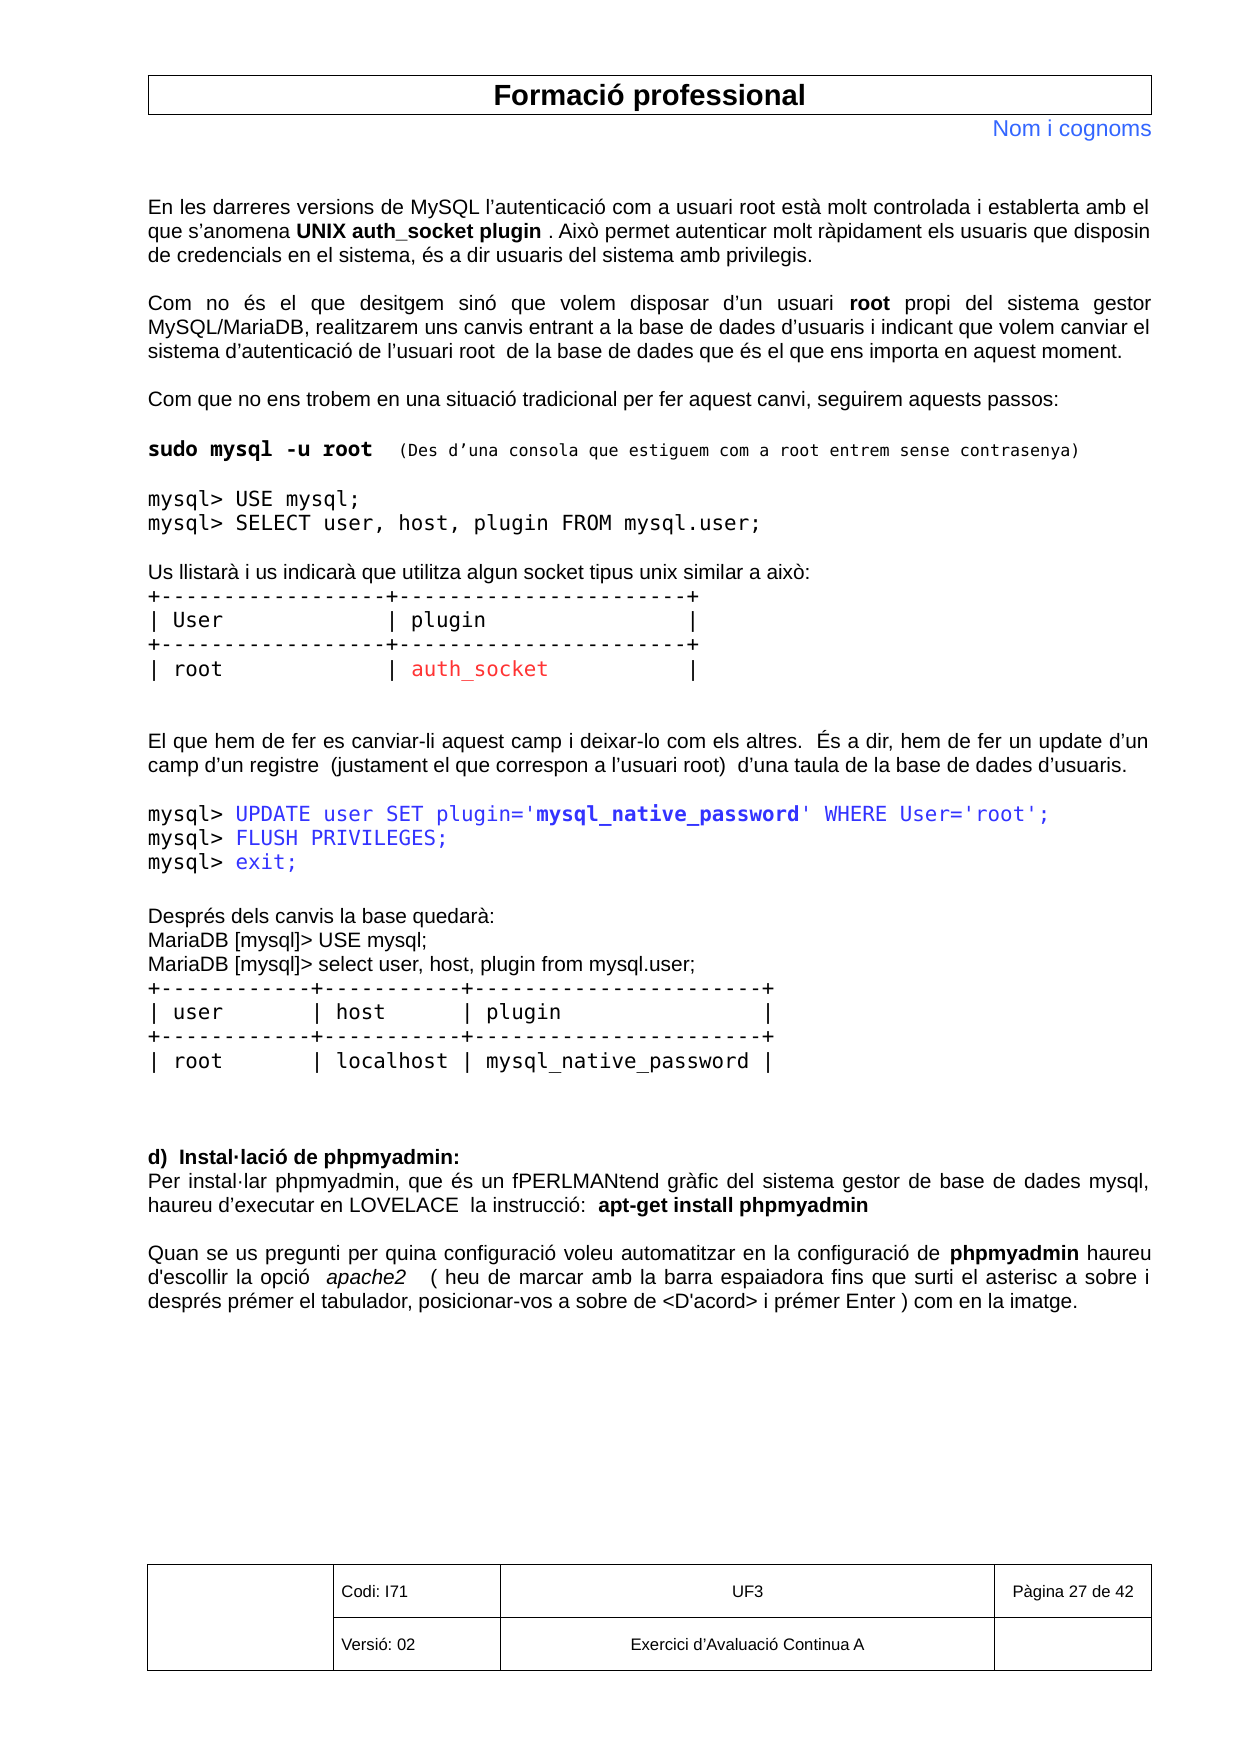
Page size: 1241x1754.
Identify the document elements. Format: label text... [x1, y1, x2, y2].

text Quan se us pregunti per quina configuració voleu automatitzar en la configuració de phpmyadmin haureu d'escollir la opció apache2 ( heu de marcar amb la barra espaiadora fins que surti el asterisc a sobre i després prémer el tabulador, posicionar-vos a sobre de <D'acord> i prémer Enter ) com en la imatge. [148, 1241, 1151, 1312]
text El que hem de fer es canviar-li aquest camp i deixar-lo com els altres. És a dir, hem de fer un update d’un camp d’un registre (justament el que correspon a l’usuari root) d’una taula de la base de dades d’usuaris. [148, 729, 1151, 778]
text MariaDB [mysql]> USE mysql; [148, 928, 1151, 952]
text mysql> exit; [148, 850, 1151, 874]
text Com que no ens trobem en una situació tradicional per fer aquest canvi, seguirem aquests passos: [148, 387, 1151, 411]
text En les darreres versions de MySQL l’autenticació com a usuari root està molt controlada i establerta amb el que s’anomena UNIX auth_socket plugin . Això permet autenticar molt ràpidament els usuaris que disposin de credencials en el sistema, és a dir usuaris del sistema amb privilegis. [148, 195, 1151, 267]
text Després dels canvis la base quedarà: [148, 904, 1151, 928]
text MariaDB [mysql]> select user, host, plugin from mysql.user; [148, 952, 1151, 976]
text +------------+-----------+-----------------------+ [148, 976, 1151, 1000]
text | User | plugin | [148, 608, 1151, 632]
text Com no és el que desitgem sinó que volem disposar d’un usuari root propi del sistema gestor MySQL/MariaDB, realitzarem uns canvis entrant a la base de dades d’usuaris i indicant que volem canviar el sistema d’autenticació de l’usuari root de la base de dades que és el que ens importa en aquest moment. [148, 291, 1151, 363]
text Per instal·lar phpmyadmin, que és un fPERLMANtend gràfic del sistema gestor de base de dades mysql, haureu d’executar en LOVELACE la instrucció: apt-get install phpmyadmin [148, 1169, 1151, 1217]
text mysql> FLUSH PRIVILEGES; [148, 826, 1151, 850]
text | user | host | plugin | [148, 1000, 1151, 1024]
text Us llistarà i us indicarà que utilitza algun socket tipus unix similar a això: [148, 560, 1151, 584]
text +------------+-----------+-----------------------+ [148, 1024, 1151, 1049]
text | root | localhost | mysql_native_password | [148, 1049, 1151, 1073]
text mysql> USE mysql; [148, 487, 1151, 511]
text mysql> UPDATE user SET plugin='mysql_native_password' WHERE User='root'; [148, 802, 1151, 826]
text | root | auth_socket | [148, 657, 1151, 681]
text d) Instal·lació de phpmyadmin: [148, 1145, 1151, 1169]
text +------------------+-----------------------+ [148, 632, 1151, 657]
text +------------------+-----------------------+ [148, 584, 1151, 608]
text sudo mysql -u root (Des d’una consola que estiguem com a root entrem sense contrasenya) [148, 434, 1151, 463]
text mysql> SELECT user, host, plugin FROM mysql.user; [148, 511, 1151, 536]
